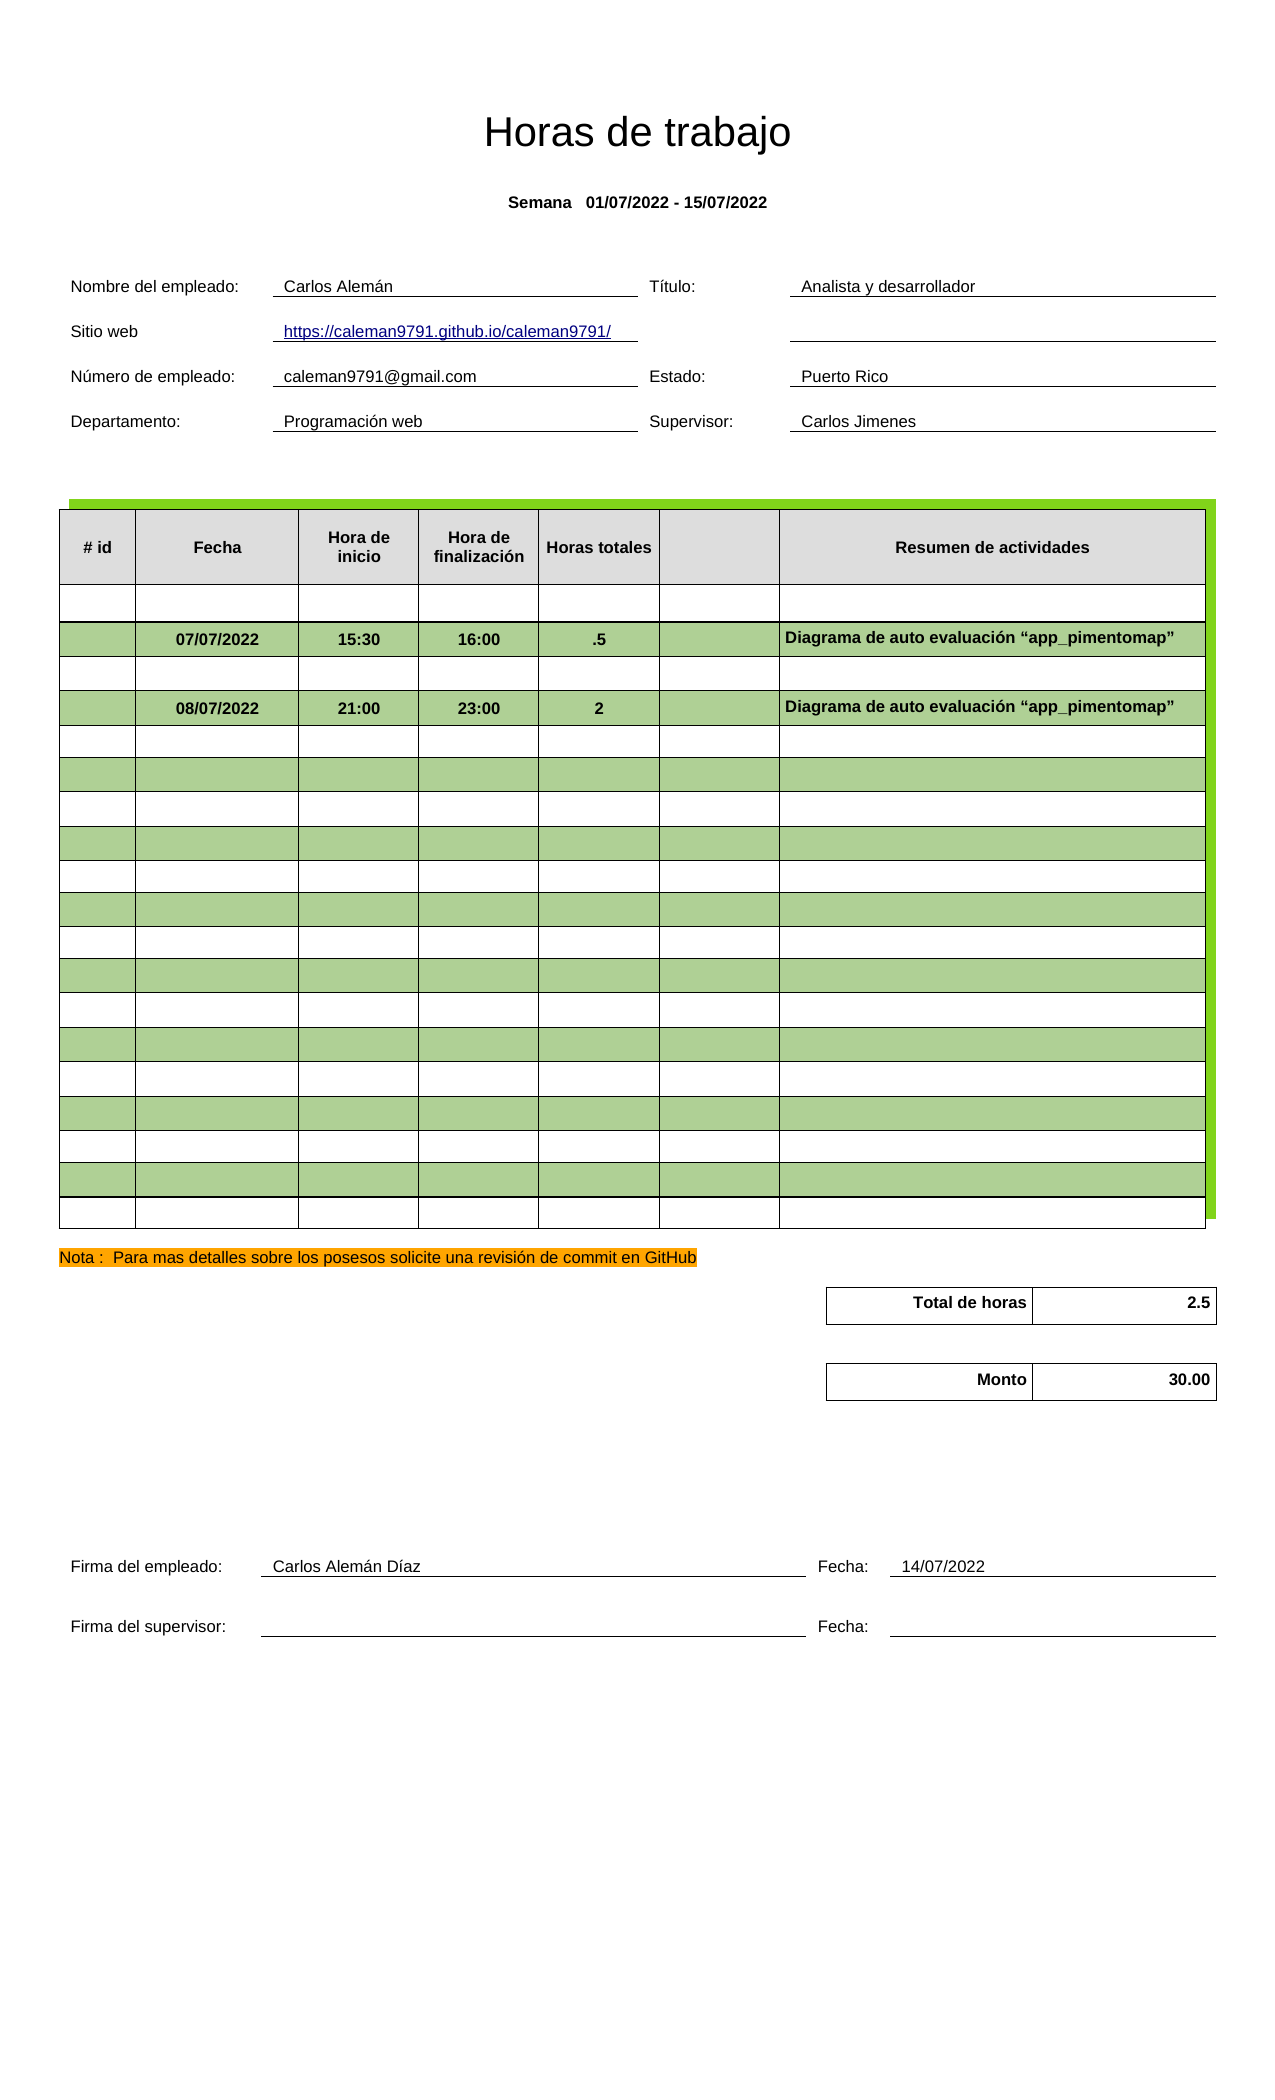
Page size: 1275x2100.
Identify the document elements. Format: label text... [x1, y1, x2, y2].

table_cell [780, 959, 1205, 992]
table_cell [299, 1163, 418, 1196]
table_header Horas totales [539, 510, 659, 584]
table_cell [419, 893, 538, 926]
table_cell [660, 758, 779, 791]
table_header Carlos Alemán [273, 251, 638, 296]
table_cell [780, 1062, 1205, 1096]
table_cell [780, 1198, 1205, 1228]
table_cell [299, 1198, 418, 1228]
table_cell [539, 585, 659, 621]
table_cell [660, 827, 779, 860]
table_header 14/07/2022 [890, 1516, 1216, 1576]
table_cell [299, 893, 418, 926]
table_cell [780, 758, 1205, 791]
table_cell [60, 758, 135, 791]
table_cell [539, 1163, 659, 1196]
table_cell [539, 827, 659, 860]
table_cell [539, 657, 659, 690]
table_cell [539, 1131, 659, 1162]
table_cell [660, 993, 779, 1027]
table_cell [660, 927, 779, 958]
table_cell [780, 893, 1205, 926]
table_cell [539, 1028, 659, 1061]
table_header Título: [638, 251, 790, 296]
table_cell [539, 1198, 659, 1228]
table_cell [136, 993, 298, 1027]
table_cell [299, 927, 418, 958]
table_cell [660, 1097, 779, 1130]
table_cell Diagrama de auto evaluación “app_pimentomap” [780, 623, 1205, 656]
text Semana 01/07/2022 - 15/07/2022 [59, 193, 1216, 212]
table_header Monto [827, 1364, 1032, 1400]
table_cell [780, 927, 1205, 958]
text Horas de trabajo [59, 107, 1216, 155]
table_cell [539, 726, 659, 757]
table_cell Carlos Jimenes [790, 387, 1216, 431]
table_cell [660, 657, 779, 690]
table_cell [299, 861, 418, 892]
table_header [660, 510, 779, 584]
table_cell [780, 657, 1205, 690]
table_cell Sitio web [59, 296, 272, 341]
table_cell [660, 726, 779, 757]
table_cell [780, 1131, 1205, 1162]
table_cell https://caleman9791.github.io/caleman9791/ [273, 297, 638, 341]
table_cell [60, 1131, 135, 1162]
table_cell [419, 993, 538, 1027]
table_cell 23:00 [419, 691, 538, 725]
table_cell [660, 1163, 779, 1196]
table_cell [299, 758, 418, 791]
table_header Hora de finalización [419, 510, 538, 584]
table_cell [60, 585, 135, 621]
table_header Total de horas [827, 1288, 1032, 1324]
table_cell [539, 792, 659, 826]
table_cell [419, 758, 538, 791]
table_cell [136, 657, 298, 690]
table_cell Departamento: [59, 386, 272, 431]
table_cell [790, 297, 1216, 341]
table_cell [299, 657, 418, 690]
table_cell Número de empleado: [59, 341, 272, 386]
table_cell [299, 1028, 418, 1061]
table_header Nombre del empleado: [59, 251, 272, 296]
table_cell [136, 1163, 298, 1196]
table_cell [660, 623, 779, 656]
table_cell [136, 827, 298, 860]
table_header 2.5 [1033, 1288, 1216, 1324]
table_cell Firma del supervisor: [59, 1576, 261, 1636]
table_cell [60, 827, 135, 860]
table_cell [419, 827, 538, 860]
table_cell [539, 893, 659, 926]
table_cell [60, 623, 135, 656]
table_cell [660, 1062, 779, 1096]
table_cell [299, 1131, 418, 1162]
table_cell 21:00 [299, 691, 418, 725]
table_cell [136, 1198, 298, 1228]
table_header 30.00 [1033, 1364, 1216, 1400]
table_header # id [60, 510, 135, 584]
table_cell [60, 691, 135, 725]
table_cell [660, 1131, 779, 1162]
table_cell [780, 1163, 1205, 1196]
table_cell [419, 1131, 538, 1162]
table_cell [539, 1062, 659, 1096]
table_cell .5 [539, 623, 659, 656]
table_cell [136, 893, 298, 926]
text Nota : Para mas detalles sobre los posesos solicite una revisión de commit en GitHub [59, 1248, 1216, 1267]
table_cell [60, 959, 135, 992]
table_cell [660, 1028, 779, 1061]
table_cell [261, 1577, 806, 1636]
table_cell Diagrama de auto evaluación “app_pimentomap” [780, 691, 1205, 725]
table_cell [780, 792, 1205, 826]
table_cell [539, 1097, 659, 1130]
table_cell [780, 861, 1205, 892]
table_cell [60, 927, 135, 958]
table_cell [638, 296, 790, 341]
table_cell [299, 1097, 418, 1130]
table_cell [780, 827, 1205, 860]
table_cell [60, 993, 135, 1027]
table_cell [419, 1028, 538, 1061]
table_cell [299, 1062, 418, 1096]
table_cell [60, 792, 135, 826]
table_cell [780, 1028, 1205, 1061]
table_cell [539, 758, 659, 791]
table_cell [660, 959, 779, 992]
table_cell [890, 1577, 1216, 1636]
table_cell 15:30 [299, 623, 418, 656]
table_cell [419, 726, 538, 757]
table_cell Puerto Rico [790, 342, 1216, 386]
table_cell [136, 1131, 298, 1162]
table_cell [60, 1028, 135, 1061]
table_cell [660, 691, 779, 725]
table_cell [660, 893, 779, 926]
table_cell [136, 927, 298, 958]
table_cell [299, 792, 418, 826]
table_cell [299, 827, 418, 860]
table_cell [780, 726, 1205, 757]
table_cell [419, 585, 538, 621]
table_cell [60, 1163, 135, 1196]
table_cell [136, 758, 298, 791]
table_header Firma del empleado: [59, 1516, 261, 1576]
table_header Fecha [136, 510, 298, 584]
table_cell [60, 1062, 135, 1096]
table_cell Supervisor: [638, 386, 790, 431]
table_cell Estado: [638, 341, 790, 386]
table_cell [299, 959, 418, 992]
table_cell [60, 893, 135, 926]
table_cell [539, 927, 659, 958]
table_cell [299, 726, 418, 757]
table_cell [660, 792, 779, 826]
table_cell 16:00 [419, 623, 538, 656]
table_cell [419, 1062, 538, 1096]
table_header Hora de inicio [299, 510, 418, 584]
table_cell [299, 585, 418, 621]
table_cell Programación web [273, 387, 638, 431]
table_header Analista y desarrollador [790, 251, 1216, 296]
table_cell [136, 1062, 298, 1096]
table_cell [539, 861, 659, 892]
table_cell [780, 1097, 1205, 1130]
table_header Carlos Alemán Díaz [261, 1516, 806, 1576]
table_cell [660, 861, 779, 892]
table_cell [60, 1198, 135, 1228]
table_cell [419, 861, 538, 892]
table_cell [419, 959, 538, 992]
table_cell [136, 726, 298, 757]
table_cell [539, 959, 659, 992]
table_cell [419, 657, 538, 690]
table_header Fecha: [806, 1516, 890, 1576]
table_cell Fecha: [806, 1576, 890, 1636]
table_cell [136, 792, 298, 826]
table_cell [60, 1097, 135, 1130]
table_cell [136, 1097, 298, 1130]
table_cell [419, 1198, 538, 1228]
table_cell [136, 959, 298, 992]
table_cell caleman9791@gmail.com [273, 342, 638, 386]
table_cell [60, 726, 135, 757]
table_cell [136, 1028, 298, 1061]
table_cell [136, 861, 298, 892]
table_cell [660, 585, 779, 621]
table_cell [660, 1198, 779, 1228]
table_cell [60, 861, 135, 892]
table_cell [299, 993, 418, 1027]
table_cell [419, 792, 538, 826]
table_cell [419, 927, 538, 958]
table_cell [780, 993, 1205, 1027]
table_cell [419, 1163, 538, 1196]
table_cell 08/07/2022 [136, 691, 298, 725]
table_cell 2 [539, 691, 659, 725]
table_cell 07/07/2022 [136, 623, 298, 656]
table_cell [60, 657, 135, 690]
table_cell [136, 585, 298, 621]
table_header Resumen de actividades [780, 510, 1205, 584]
table_cell [539, 993, 659, 1027]
table_cell [419, 1097, 538, 1130]
table_cell [780, 585, 1205, 621]
